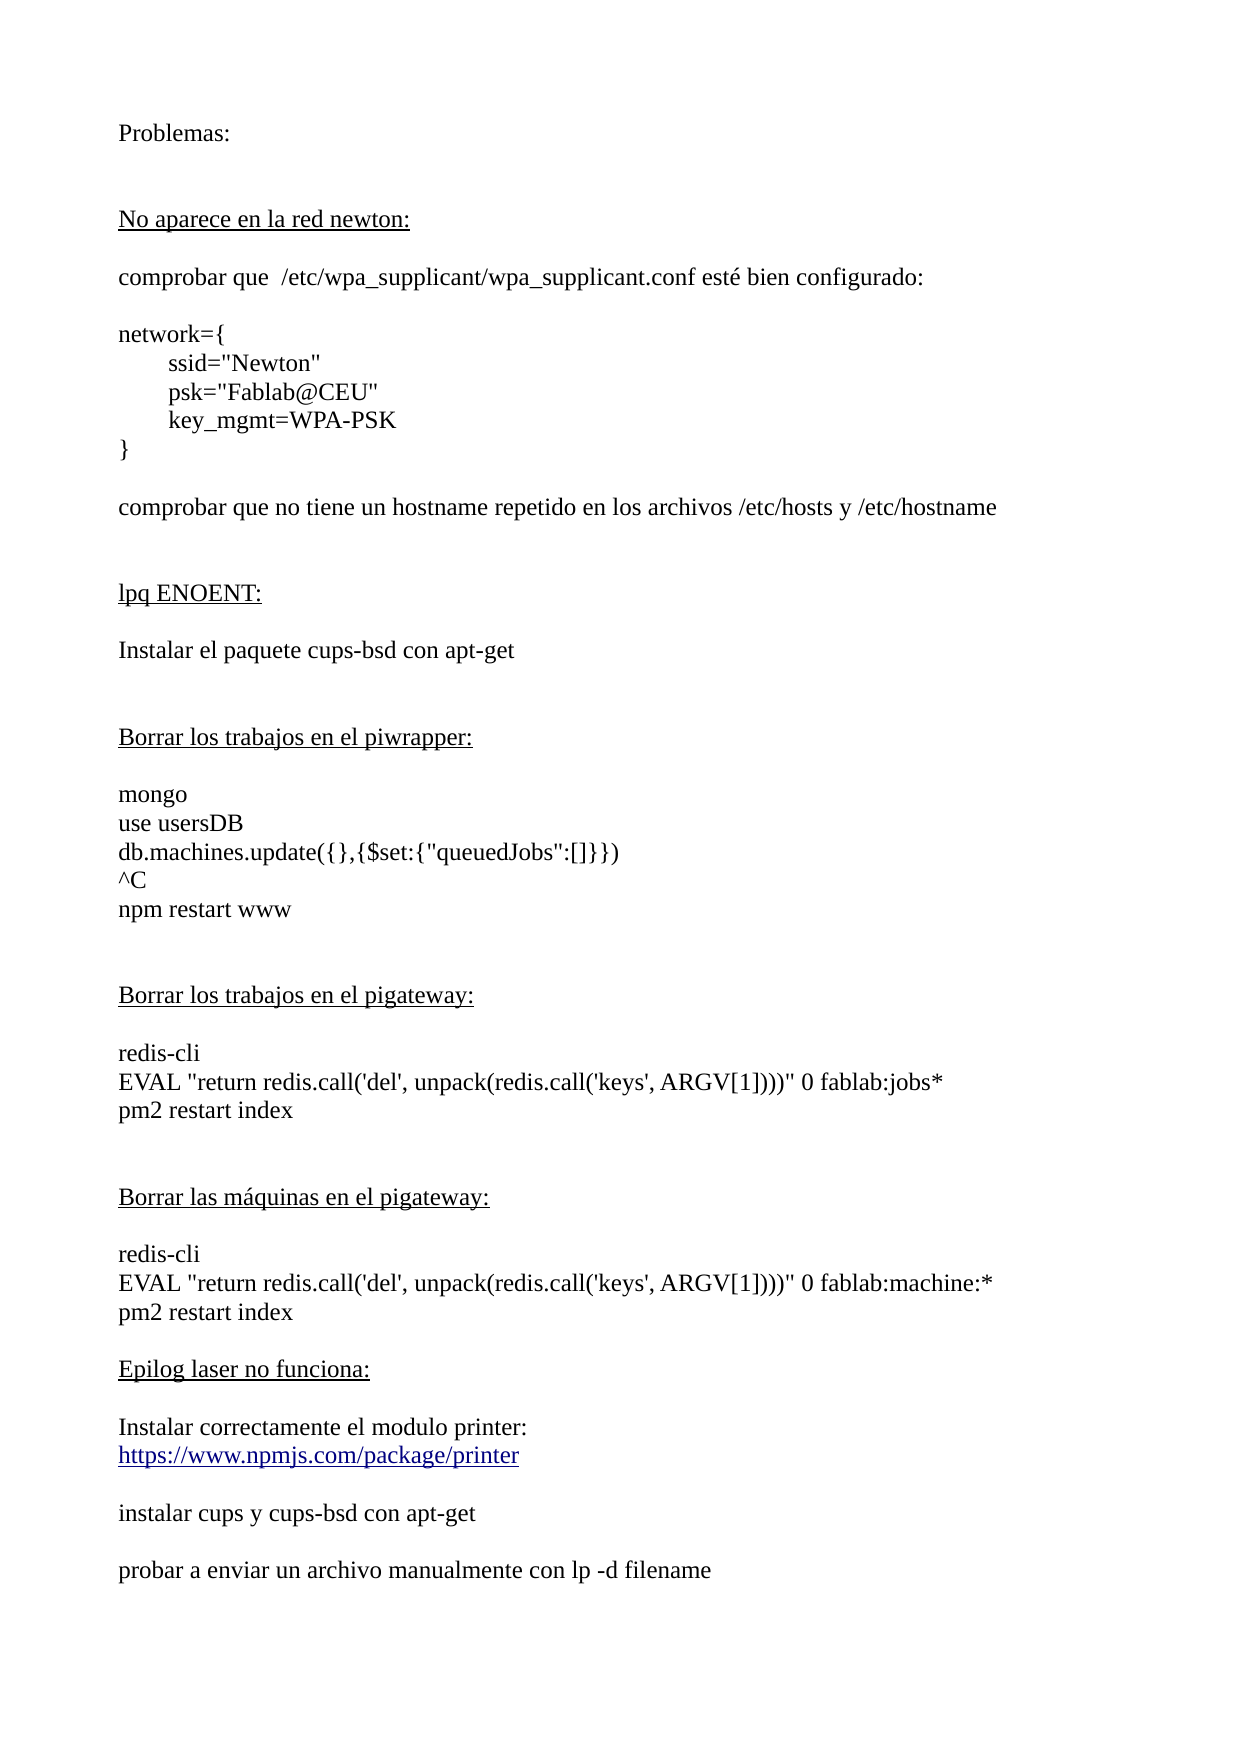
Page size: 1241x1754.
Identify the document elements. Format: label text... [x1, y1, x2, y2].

text comprobar que no tiene un hostname repetido en los archivos /etc/hosts y /etc/hostname [118, 492, 1122, 521]
text db.machines.update({},{$set:{"queuedJobs":[]}}) [118, 837, 1122, 866]
text ssid="Newton" [118, 348, 1122, 377]
text redis-cli [118, 1239, 1122, 1268]
text mongo [118, 779, 1122, 808]
text No aparece en la red newton: [118, 204, 1122, 233]
text redis-cli [118, 1038, 1122, 1067]
text Borrar los trabajos en el pigateway: [118, 981, 1122, 1009]
text Instalar correctamente el modulo printer: [118, 1412, 1122, 1441]
text https://www.npmjs.com/package/printer [118, 1441, 1122, 1469]
text comprobar que /etc/wpa_supplicant/wpa_supplicant.conf esté bien configurado: [118, 262, 1122, 291]
text EVAL "return redis.call('del', unpack(redis.call('keys', ARGV[1])))" 0 fablab:jobs* [118, 1067, 1122, 1096]
text EVAL "return redis.call('del', unpack(redis.call('keys', ARGV[1])))" 0 fablab:machine:* [118, 1268, 1122, 1297]
text probar a enviar un archivo manualmente con lp -d filename [118, 1556, 1122, 1584]
text Borrar las máquinas en el pigateway: [118, 1182, 1122, 1211]
text } [118, 434, 1122, 463]
text Problemas: [118, 118, 1122, 147]
text npm restart www [118, 894, 1122, 923]
text use usersDB [118, 808, 1122, 837]
text network={ [118, 319, 1122, 348]
text Borrar los trabajos en el piwrapper: [118, 722, 1122, 751]
text Instalar el paquete cups-bsd con apt-get [118, 636, 1122, 664]
text instalar cups y cups-bsd con apt-get [118, 1498, 1122, 1527]
text pm2 restart index [118, 1297, 1122, 1326]
text key_mgmt=WPA-PSK [118, 406, 1122, 434]
text pm2 restart index [118, 1096, 1122, 1124]
text lpq ENOENT: [118, 578, 1122, 607]
text Epilog laser no funciona: [118, 1354, 1122, 1383]
text psk="Fablab@CEU" [118, 377, 1122, 406]
text ^C [118, 866, 1122, 894]
